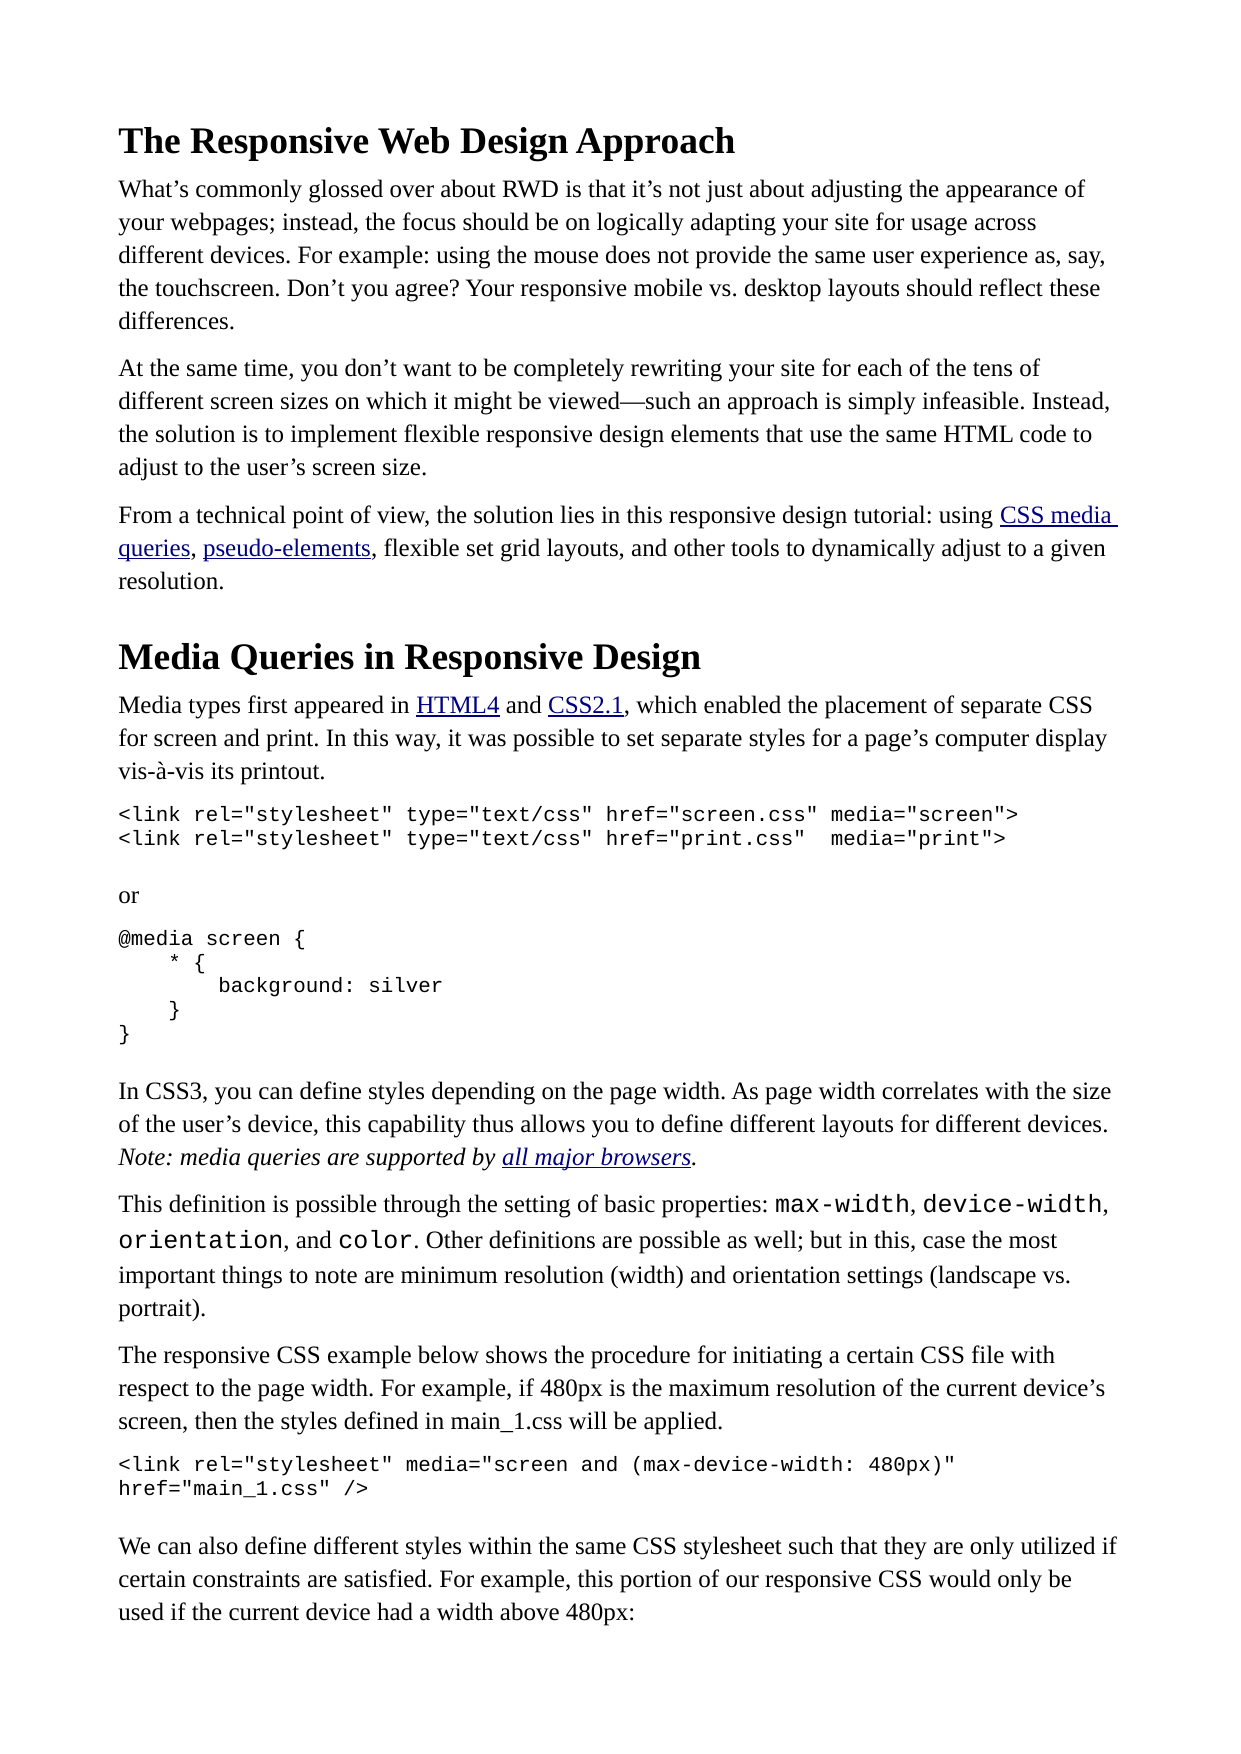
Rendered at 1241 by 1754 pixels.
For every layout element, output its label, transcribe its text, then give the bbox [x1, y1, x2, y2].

text The responsive CSS example below shows the procedure for initiating a certain CSS file with respect to the page width. For example, if 480px is the maximum resolution of the current device’s screen, then the styles defined in main_1.css will be applied. [118, 1340, 1122, 1435]
text } [118, 999, 1122, 1023]
text } [118, 1023, 1122, 1046]
text background: silver [118, 976, 1122, 999]
text This definition is possible through the setting of basic properties: max-width, device-width, orientation, and color. Other definitions are possible as well; but in this, case the most important things to note are minimum resolution (width) and orientation settings (landscape vs. portrait). [118, 1189, 1122, 1322]
subtitle The Responsive Web Design Approach [118, 118, 1122, 161]
text @media screen { [118, 928, 1122, 952]
text What’s commonly glossed over about RWD is that it’s not just about adjusting the appearance of your webpages; instead, the focus should be on logically adapting your site for usage across different devices. For example: using the mouse does not provide the same user experience as, say, the touchscreen. Don’t you agree? Your responsive mobile vs. desktop layouts should reflect these differences. [118, 174, 1122, 334]
text or [118, 881, 1122, 909]
text From a technical point of view, the solution lies in this responsive design tutorial: using CSS media queries, pseudo-elements, flexible set grid layouts, and other tools to dynamically adjust to a given resolution. [118, 500, 1122, 595]
text We can also define different styles within the same CSS stylesheet such that they are only utilized if certain constraints are satisfied. For example, this portion of our responsive CSS would only be used if the current device had a width above 480px: [118, 1531, 1122, 1626]
text <link rel="stylesheet" type="text/css" href="screen.css" media="screen"> [118, 804, 1122, 827]
text <link rel="stylesheet" media="screen and (max-device-width: 480px)" href="main_1.css" /> [118, 1454, 1122, 1501]
subtitle Media Queries in Responsive Design [118, 634, 1122, 678]
text * { [118, 952, 1122, 976]
text In CSS3, you can define styles depending on the page width. As page width correlates with the size of the user’s device, this capability thus allows you to define different layouts for different devices. Note: media queries are supported by all major browsers. [118, 1076, 1122, 1171]
text At the same time, you don’t want to be completely rewriting your site for each of the tens of different screen sizes on which it might be viewed—such an approach is simply infeasible. Instead, the solution is to implement flexible responsive design elements that use the same HTML code to adjust to the user’s screen size. [118, 353, 1122, 481]
text <link rel="stylesheet" type="text/css" href="print.css" media="print"> [118, 827, 1122, 851]
text Media types first appeared in HTML4 and CSS2.1, which enabled the placement of separate CSS for screen and print. In this way, it was possible to set separate styles for a page’s computer display vis-à-vis its printout. [118, 690, 1122, 785]
